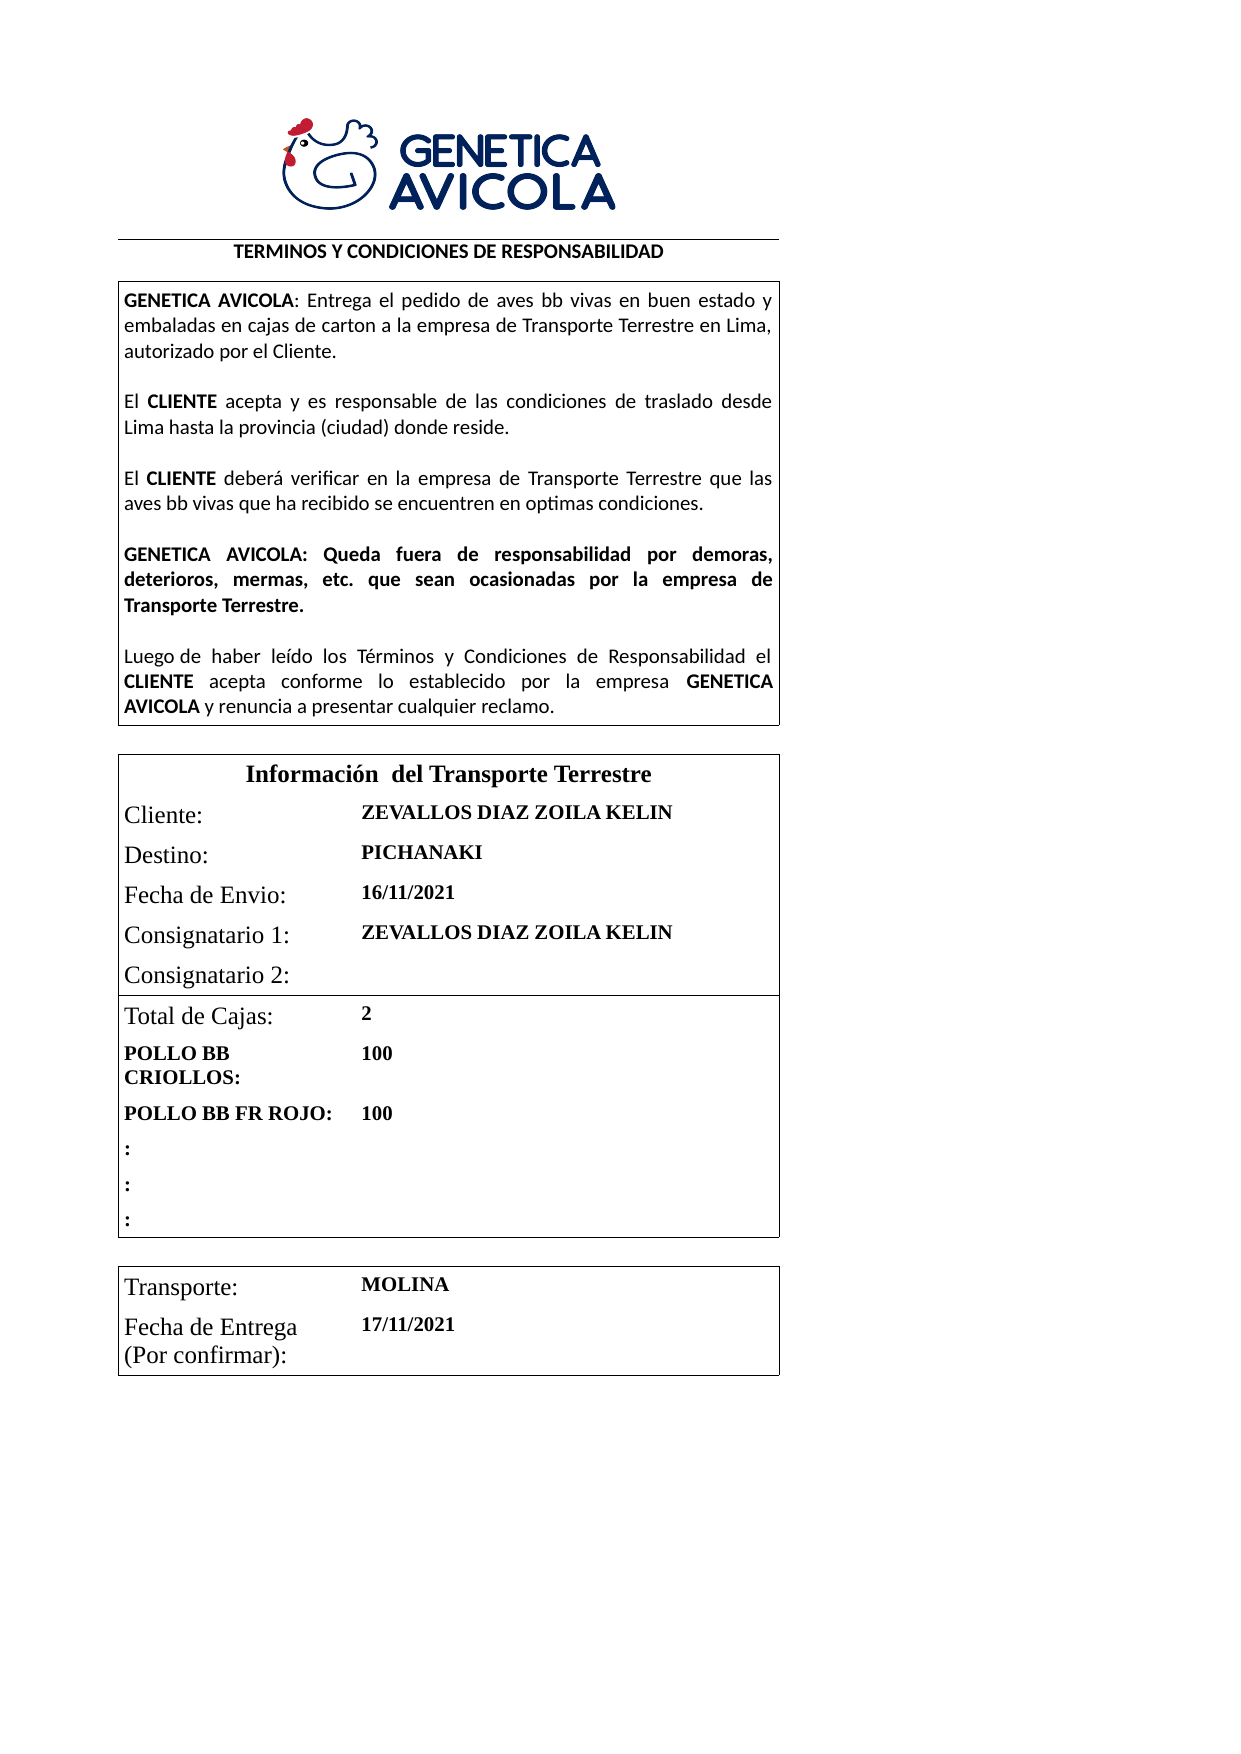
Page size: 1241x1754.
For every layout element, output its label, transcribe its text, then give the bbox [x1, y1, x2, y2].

table_cell [356, 1238, 779, 1266]
table_cell [356, 955, 779, 995]
table_cell : [119, 1166, 356, 1201]
table_cell : [119, 1201, 356, 1237]
table_cell : [119, 1130, 356, 1166]
table_header TERMINOS Y CONDICIONES DE RESPONSABILIDAD [118, 240, 779, 281]
table_cell Consignatario 2: [119, 955, 356, 995]
table_cell 2 [356, 996, 779, 1035]
table_cell GENETICA AVICOLA: Entrega el pedido de aves bb vivas en buen estado y embaladas en cajas de carton a la empresa de Transporte Terrestre en Lima, autorizado por el Cliente. El CLIENTE acepta y es responsable de las condiciones de traslado desde Lima hasta la provincia (ciudad) donde reside. El CLIENTE deberá verificar en la empresa de Transporte Terrestre que las aves bb vivas que ha recibido se encuentren en optimas condiciones. GENETICA AVICOLA: Queda fuera de responsabilidad por demoras, deterioros, mermas, etc. que sean ocasionadas por la empresa de Transporte Terrestre. Luego de haber leído los Términos y Condiciones de Responsabilidad el CLIENTE acepta conforme lo establecido por la empresa GENETICA AVICOLA y renuncia a presentar cualquier reclamo. [119, 282, 779, 725]
table_cell [356, 1130, 779, 1166]
table_cell [356, 1201, 779, 1237]
table_cell ZEVALLOS DIAZ ZOILA KELIN [356, 794, 779, 834]
table_cell 100 [356, 1035, 779, 1095]
table_cell 100 [356, 1095, 779, 1130]
table_cell PICHANAKI [356, 834, 779, 874]
table_cell Total de Cajas: [119, 996, 356, 1035]
table_cell Fecha de Entrega (Por confirmar): [119, 1306, 356, 1375]
table_cell Transporte: [119, 1267, 356, 1306]
table_cell 16/11/2021 [356, 874, 779, 914]
table_cell [118, 1238, 356, 1266]
table_cell Cliente: [119, 794, 356, 834]
table_cell Destino: [119, 834, 356, 874]
table_cell ZEVALLOS DIAZ ZOILA KELIN [356, 915, 779, 955]
picture [282, 118, 616, 210]
table_cell Consignatario 1: [119, 915, 356, 955]
table_cell Fecha de Envio: [119, 874, 356, 914]
table_cell POLLO BB CRIOLLOS: [119, 1035, 356, 1095]
table_header Información del Transporte Terrestre [119, 755, 779, 794]
table_cell 17/11/2021 [356, 1306, 779, 1375]
table_cell [356, 1166, 779, 1201]
table_cell MOLINA [356, 1267, 779, 1306]
table_cell POLLO BB FR ROJO: [119, 1095, 356, 1130]
